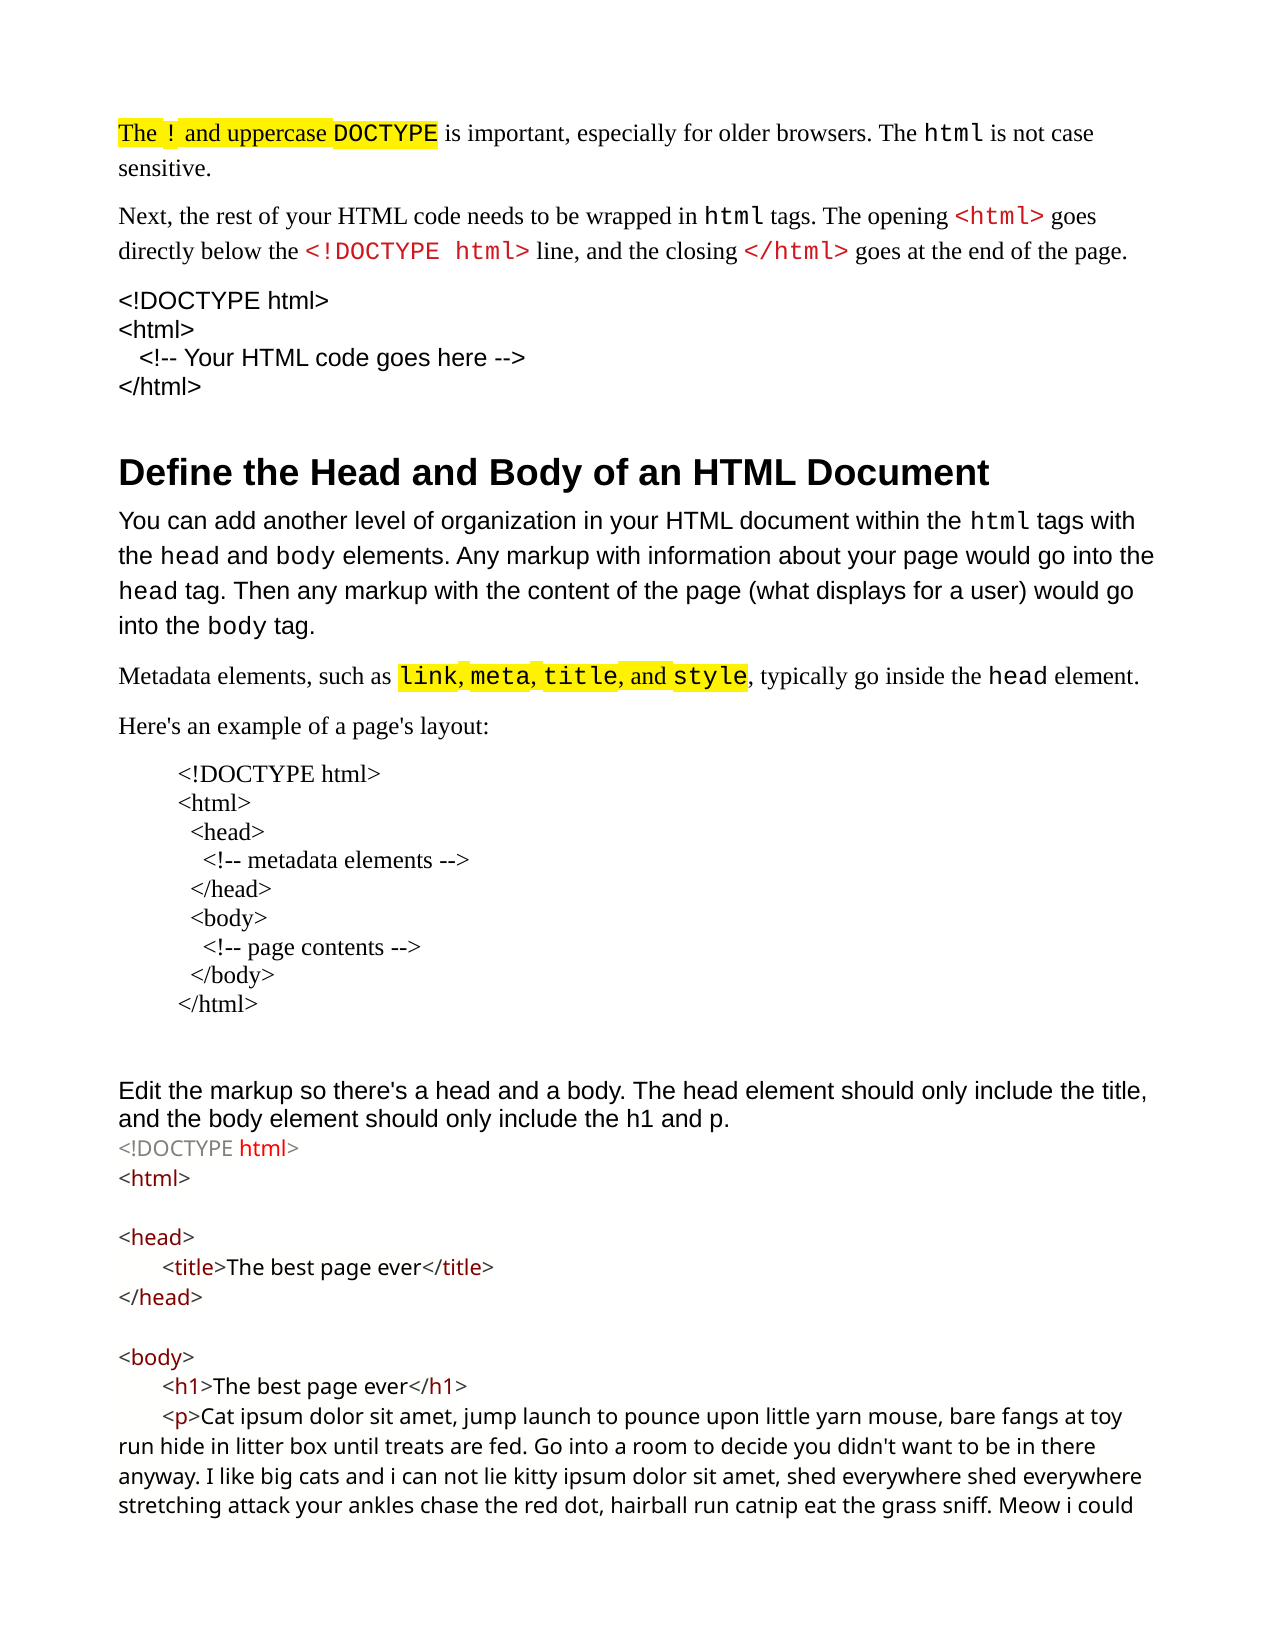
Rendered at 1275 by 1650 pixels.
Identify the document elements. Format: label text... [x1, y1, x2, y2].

text <body> [118, 1341, 1157, 1371]
text <html> [118, 1163, 1157, 1193]
text Here's an example of a page's layout: [118, 711, 1157, 740]
text <!DOCTYPE html> [118, 1133, 1157, 1163]
text <head> [118, 1222, 1157, 1252]
subtitle Define the Head and Body of an HTML Document [118, 450, 1157, 493]
text Next, the rest of your HTML code needs to be wrapped in html tags. The opening <html> goes directly below the <!DOCTYPE html> line, and the closing </html> goes at the end of the page. [118, 201, 1157, 267]
text <!DOCTYPE html> <html> <head> <!-- metadata elements --> </head> <body> <!-- page contents --> </body> </html> [177, 759, 1098, 1018]
text Edit the markup so there's a head and a body. The head element should only include the title, and the body element should only include the h1 and p. [118, 1076, 1157, 1133]
text <title>The best page ever</title> [118, 1252, 1157, 1282]
text Metadata elements, such as link, meta, title, and style, typically go inside the head element. [118, 661, 1157, 692]
text You can add another level of organization in your HTML document within the html tags with the head and body elements. Any markup with information about your page would go into the head tag. Then any markup with the content of the page (what displays for a user) would go into the body tag. [118, 506, 1157, 642]
text <h1>The best page ever</h1> [118, 1371, 1157, 1401]
text <p>Cat ipsum dolor sit amet, jump launch to pounce upon little yarn mouse, bare fangs at toy run hide in litter box until treats are fed. Go into a room to decide you didn't want to be in there anyway. I like big cats and i can not lie kitty ipsum dolor sit amet, shed everywhere shed everywhere stretching attack your ankles chase the red dot, hairball run catnip eat the grass sniff. Meow i could [118, 1401, 1157, 1520]
text <!DOCTYPE html> <html> <!-- Your HTML code goes here --> </html> [118, 286, 1157, 401]
text The ! and uppercase DOCTYPE is important, especially for older browsers. The html is not case sensitive. [118, 118, 1157, 182]
text </head> [118, 1282, 1157, 1312]
